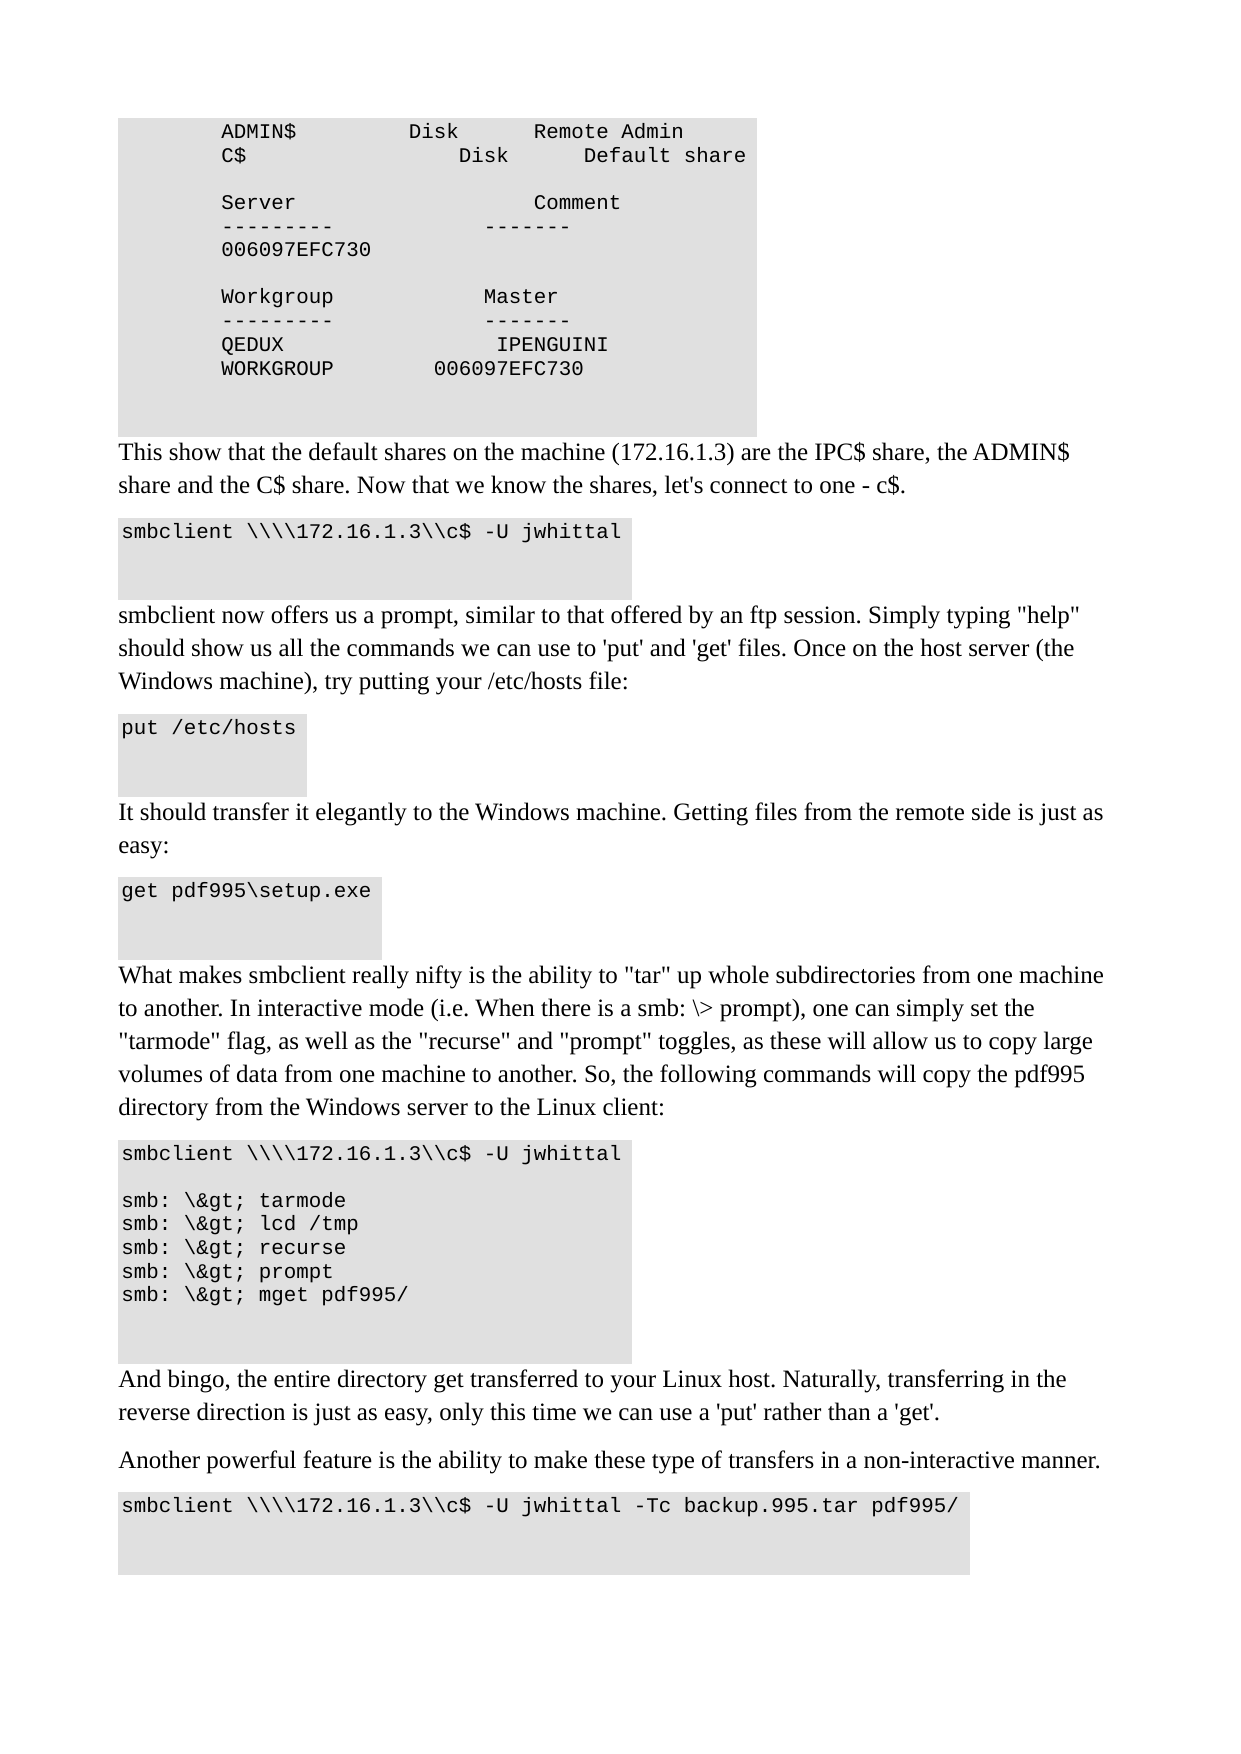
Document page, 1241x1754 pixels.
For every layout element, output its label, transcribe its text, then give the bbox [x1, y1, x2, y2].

table_header smbclient \\\\172.16.1.3\\c$ -U jwhittal smb: \&gt; tarmode smb: \&gt; lcd /tmp smb: \&gt; recurse smb: \&gt; prompt smb: \&gt; mget pdf995/ [118, 1140, 632, 1364]
text And bingo, the entire directory get transferred to your Linux host. Naturally, transferring in the reverse direction is just as easy, only this time we can use a 'put' rather than a 'get'. [118, 1364, 1122, 1426]
table_header smbclient \\\\172.16.1.3\\c$ -U jwhittal [118, 518, 632, 600]
table_header get pdf995\setup.exe [118, 877, 382, 960]
table_header smbclient \\\\172.16.1.3\\c$ -U jwhittal -Tc backup.995.tar pdf995/ [118, 1492, 970, 1575]
text Another powerful feature is the ability to make these type of transfers in a non-interactive manner. [118, 1445, 1122, 1473]
text This show that the default shares on the machine (172.16.1.3) are the IPC$ share, the ADMIN$ share and the C$ share. Now that we know the shares, let's connect to one - c$. [118, 437, 1122, 499]
text smbclient now offers us a prompt, similar to that offered by an ftp session. Simply typing "help" should show us all the commands we can use to 'put' and 'get' files. Once on the host server (the Windows machine), try putting your /etc/hosts file: [118, 600, 1122, 695]
text It should transfer it elegantly to the Windows machine. Getting files from the remote side is just as easy: [118, 797, 1122, 858]
text What makes smbclient really nifty is the ability to "tar" up whole subdirectories from one machine to another. In interactive mode (i.e. When there is a smb: \> prompt), one can simply set the "tarmode" flag, as well as the "recurse" and "prompt" toggles, as these will allow us to copy large volumes of data from one machine to another. So, the following commands will copy the pdf995 directory from the Windows server to the Linux client: [118, 960, 1122, 1121]
table_header put /etc/hosts [118, 714, 307, 797]
table_header ADMIN$ Disk Remote Admin C$ Disk Default share Server Comment --------- ------- 006097EFC730 Workgroup Master --------- ------- QEDUX IPENGUINI WORKGROUP 006097EFC730 [118, 118, 757, 437]
